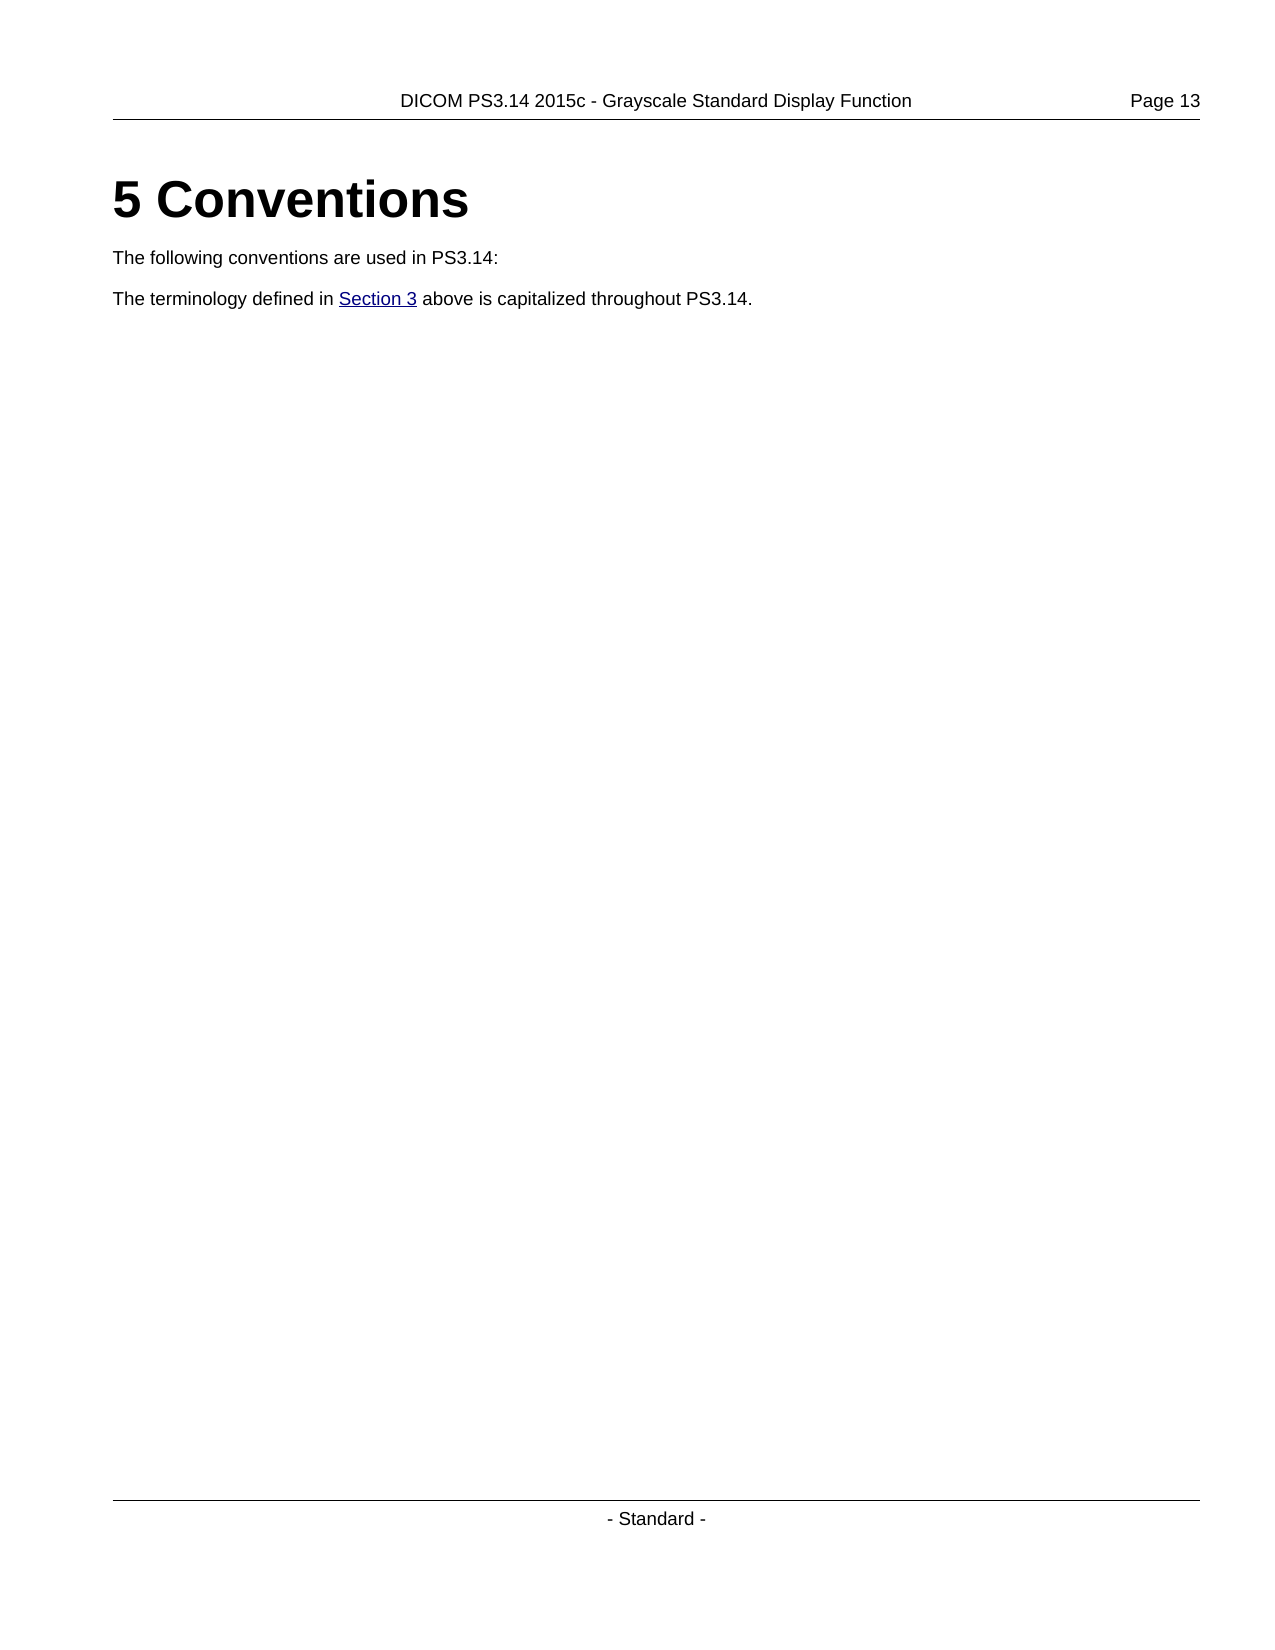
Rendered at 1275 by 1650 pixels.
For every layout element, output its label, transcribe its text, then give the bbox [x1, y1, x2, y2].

text The following conventions are used in PS3.14: [112, 247, 1200, 269]
text The terminology defined in Section 3 above is capitalized throughout PS3.14. [112, 287, 1200, 309]
text 5 Conventions [112, 169, 1200, 228]
